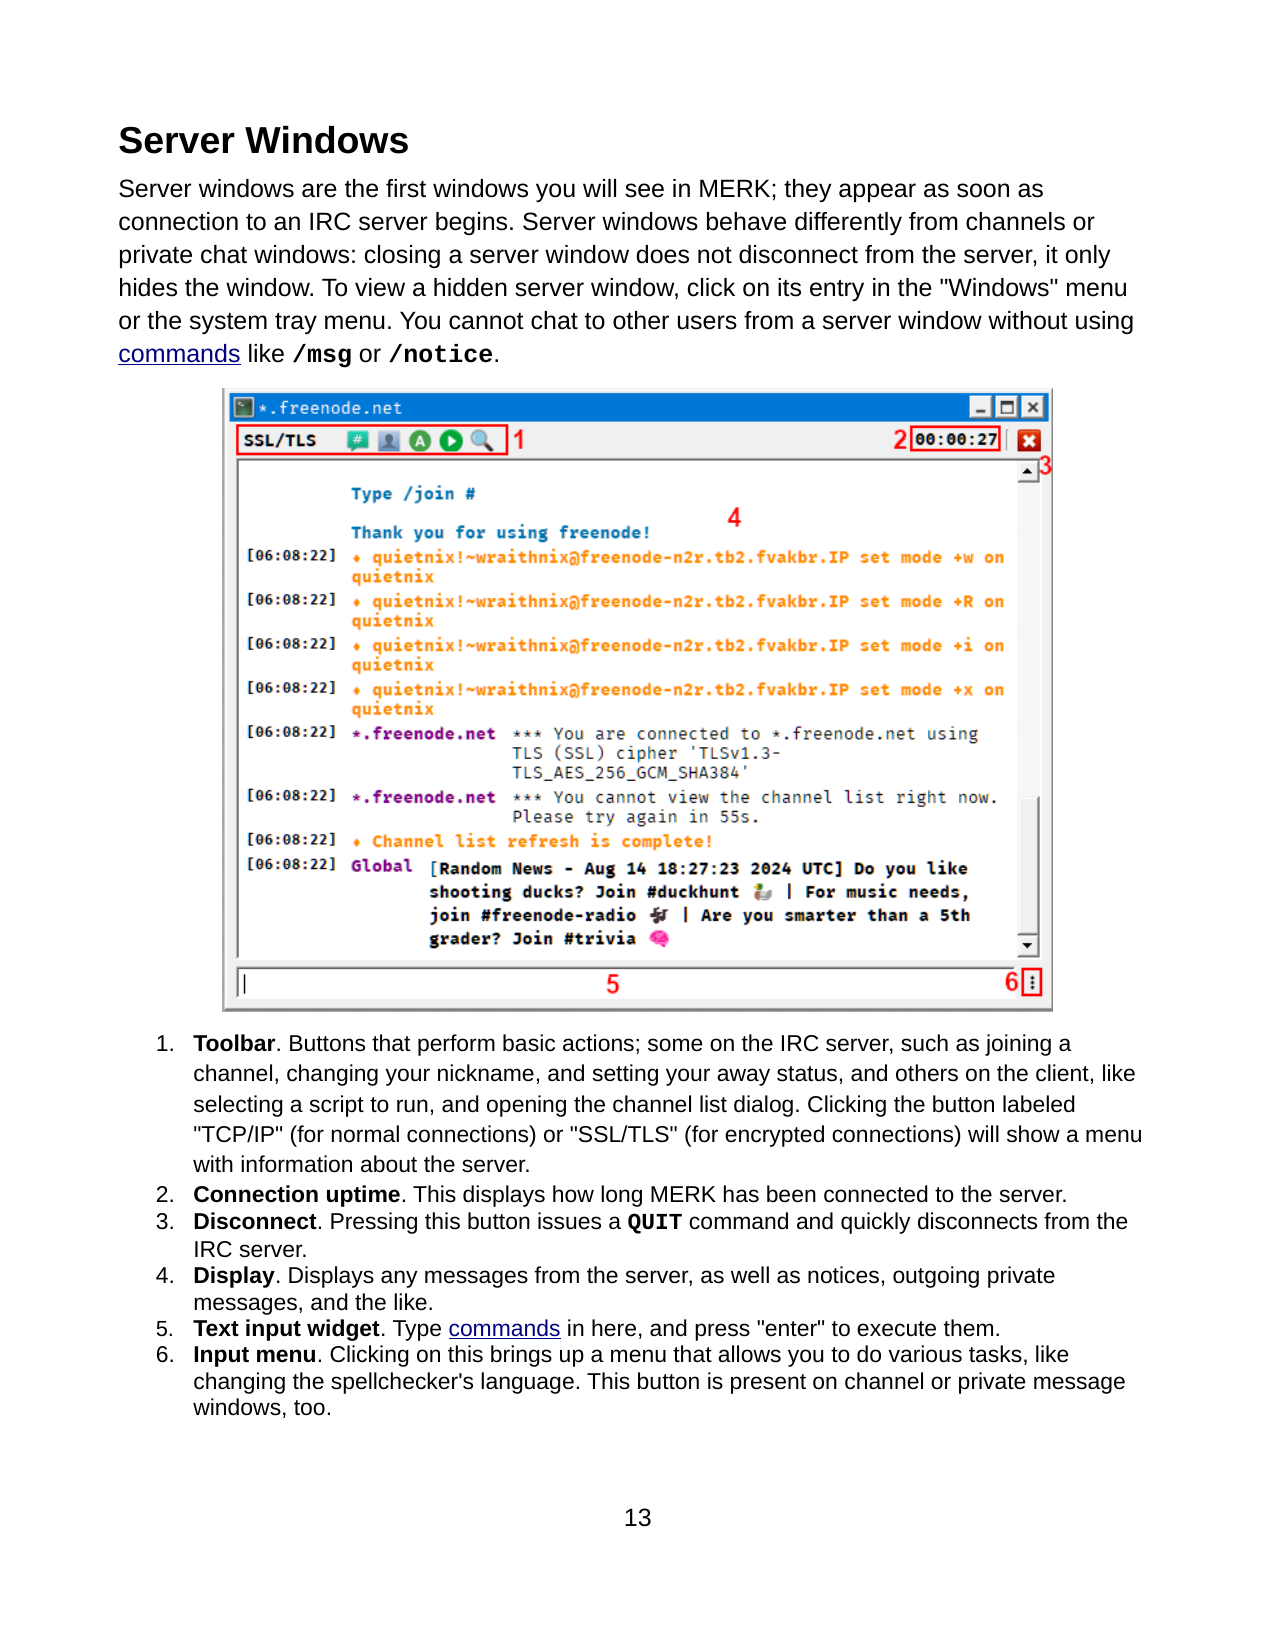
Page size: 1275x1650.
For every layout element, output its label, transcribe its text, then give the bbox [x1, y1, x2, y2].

list Input menu. Clicking on this brings up a menu that allows you to do various tasks, like changing the spellchecker's language. This button is present on channel or private message windows, too. [156, 1341, 1157, 1420]
list Display. Displays any messages from the server, as well as notices, outgoing private messages, and the like. [156, 1262, 1157, 1315]
picture [222, 388, 1053, 1012]
text Server windows are the first windows you will see in MERK; they appear as soon as connection to an IRC server begins. Server windows behave differently from channels or private chat windows: closing a server window does not disconnect from the server, it only hides the window. To view a hidden server window, click on its entry in the "Windows" menu or the system tray menu. You cannot chat to other users from a server window without using commands like /msg or /notice. [118, 174, 1157, 370]
list Text input widget. Type commands in here, and press "enter" to execute them. [156, 1315, 1157, 1341]
list Disconnect. Pressing this button issues a QUIT command and quickly disconnects from the IRC server. [156, 1208, 1157, 1262]
list Connection uptime. This displays how long MERK has been connected to the server. [156, 1181, 1157, 1208]
list Toolbar. Buttons that perform basic actions; some on the IRC server, such as joining a channel, changing your nickname, and setting your away status, and others on the client, like selecting a script to run, and opening the channel list dialog. Clicking the button labeled "TCP/IP" (for normal connections) or "SSL/TLS" (for encrypted connections) will show a menu with information about the server. [156, 1030, 1157, 1177]
subtitle Server Windows [118, 118, 1157, 161]
